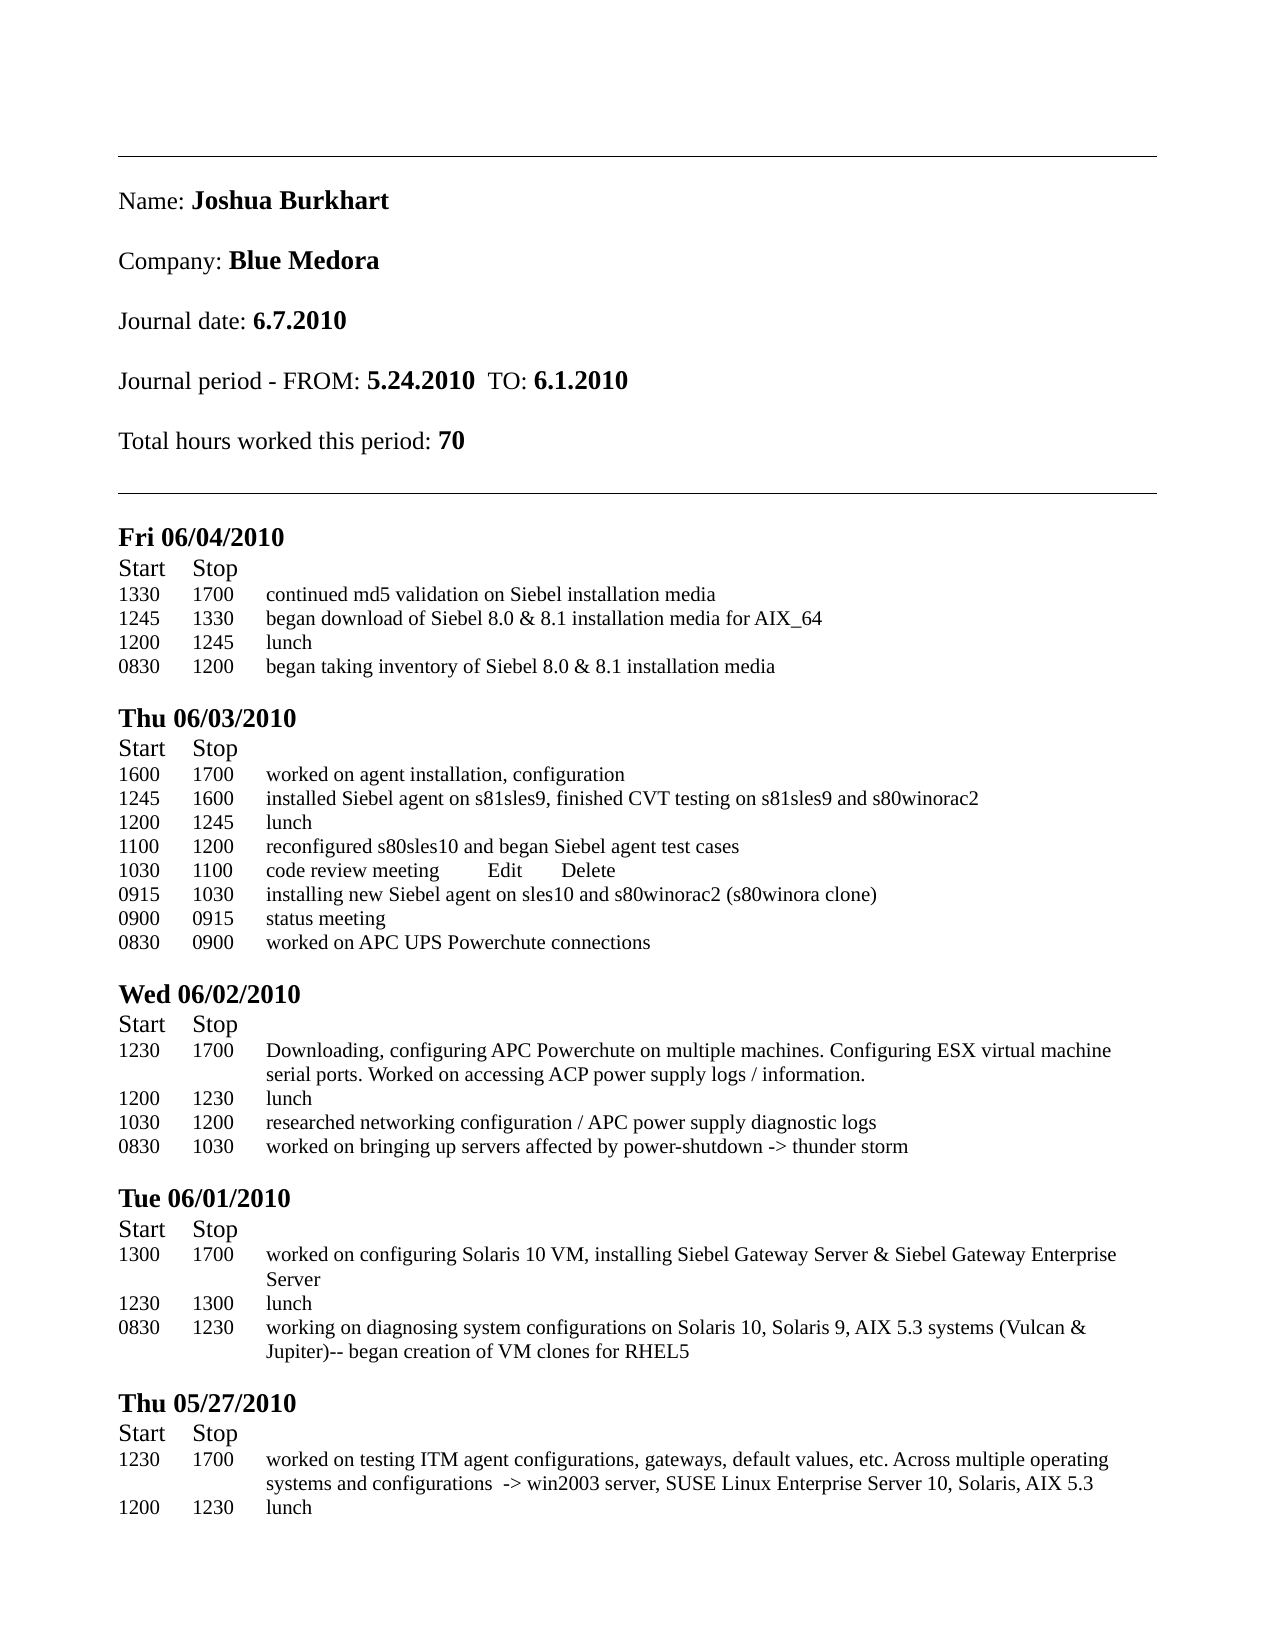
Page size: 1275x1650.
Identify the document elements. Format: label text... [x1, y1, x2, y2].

text 1230 1700 Downloading, configuring APC Powerchute on multiple machines. Configuring ESX virtual machine serial ports. Worked on accessing ACP power supply logs / information. [118, 1038, 1157, 1086]
text 0900 0915 status meeting [118, 906, 1157, 930]
text 1030 1100 code review meeting Edit Delete [118, 858, 1157, 882]
text Start Stop [118, 1009, 1157, 1038]
text 1100 1200 reconfigured s80sles10 and began Siebel agent test cases [118, 834, 1157, 858]
text 1200 1245 lunch [118, 810, 1157, 834]
text Start Stop [118, 733, 1157, 762]
text 1245 1600 installed Siebel agent on s81sles9, finished CVT testing on s81sles9 and s80winorac2 [118, 786, 1157, 810]
text 1200 1245 lunch [118, 629, 1157, 654]
text 0830 1030 worked on bringing up servers affected by power-shutdown -> thunder storm [118, 1134, 1157, 1158]
text 1245 1330 began download of Siebel 8.0 & 8.1 installation media for AIX_64 [118, 606, 1157, 629]
text Fri 06/04/2010 [118, 522, 1157, 553]
text 0830 1200 began taking inventory of Siebel 8.0 & 8.1 installation media [118, 654, 1157, 678]
text 1200 1230 lunch [118, 1086, 1157, 1110]
text Thu 05/27/2010 [118, 1387, 1157, 1418]
text Tue 06/01/2010 [118, 1182, 1157, 1214]
text 0915 1030 installing new Siebel agent on sles10 and s80winorac2 (s80winora clone) [118, 882, 1157, 906]
text 1030 1200 researched networking configuration / APC power supply diagnostic logs [118, 1110, 1157, 1134]
text Thu 06/03/2010 [118, 702, 1157, 733]
text 1300 1700 worked on configuring Solaris 10 VM, installing Siebel Gateway Server & Siebel Gateway Enterprise Server [118, 1242, 1157, 1291]
text Start Stop [118, 553, 1157, 581]
text 1230 1300 lunch [118, 1291, 1157, 1314]
text 1330 1700 continued md5 validation on Siebel installation media [118, 581, 1157, 606]
text Wed 06/02/2010 [118, 978, 1157, 1009]
text 0830 1230 working on diagnosing system configurations on Solaris 10, Solaris 9, AIX 5.3 systems (Vulcan & Jupiter)-- began creation of VM clones for RHEL5 [118, 1314, 1157, 1363]
text 1200 1230 lunch [118, 1495, 1157, 1519]
text Start Stop [118, 1214, 1157, 1242]
text Name: Joshua Burkhart Company: Blue Medora Journal date: 6.7.2010 Journal period - FROM: 5.24.2010 TO: 6.1.2010 Total hours worked this period: 70 [118, 184, 1157, 455]
text 1230 1700 worked on testing ITM agent configurations, gateways, default values, etc. Across multiple operating systems and configurations -> win2003 server, SUSE Linux Enterprise Server 10, Solaris, AIX 5.3 [118, 1447, 1157, 1495]
text 0830 0900 worked on APC UPS Powerchute connections [118, 930, 1157, 954]
text Start Stop [118, 1418, 1157, 1447]
text 1600 1700 worked on agent installation, configuration [118, 762, 1157, 786]
